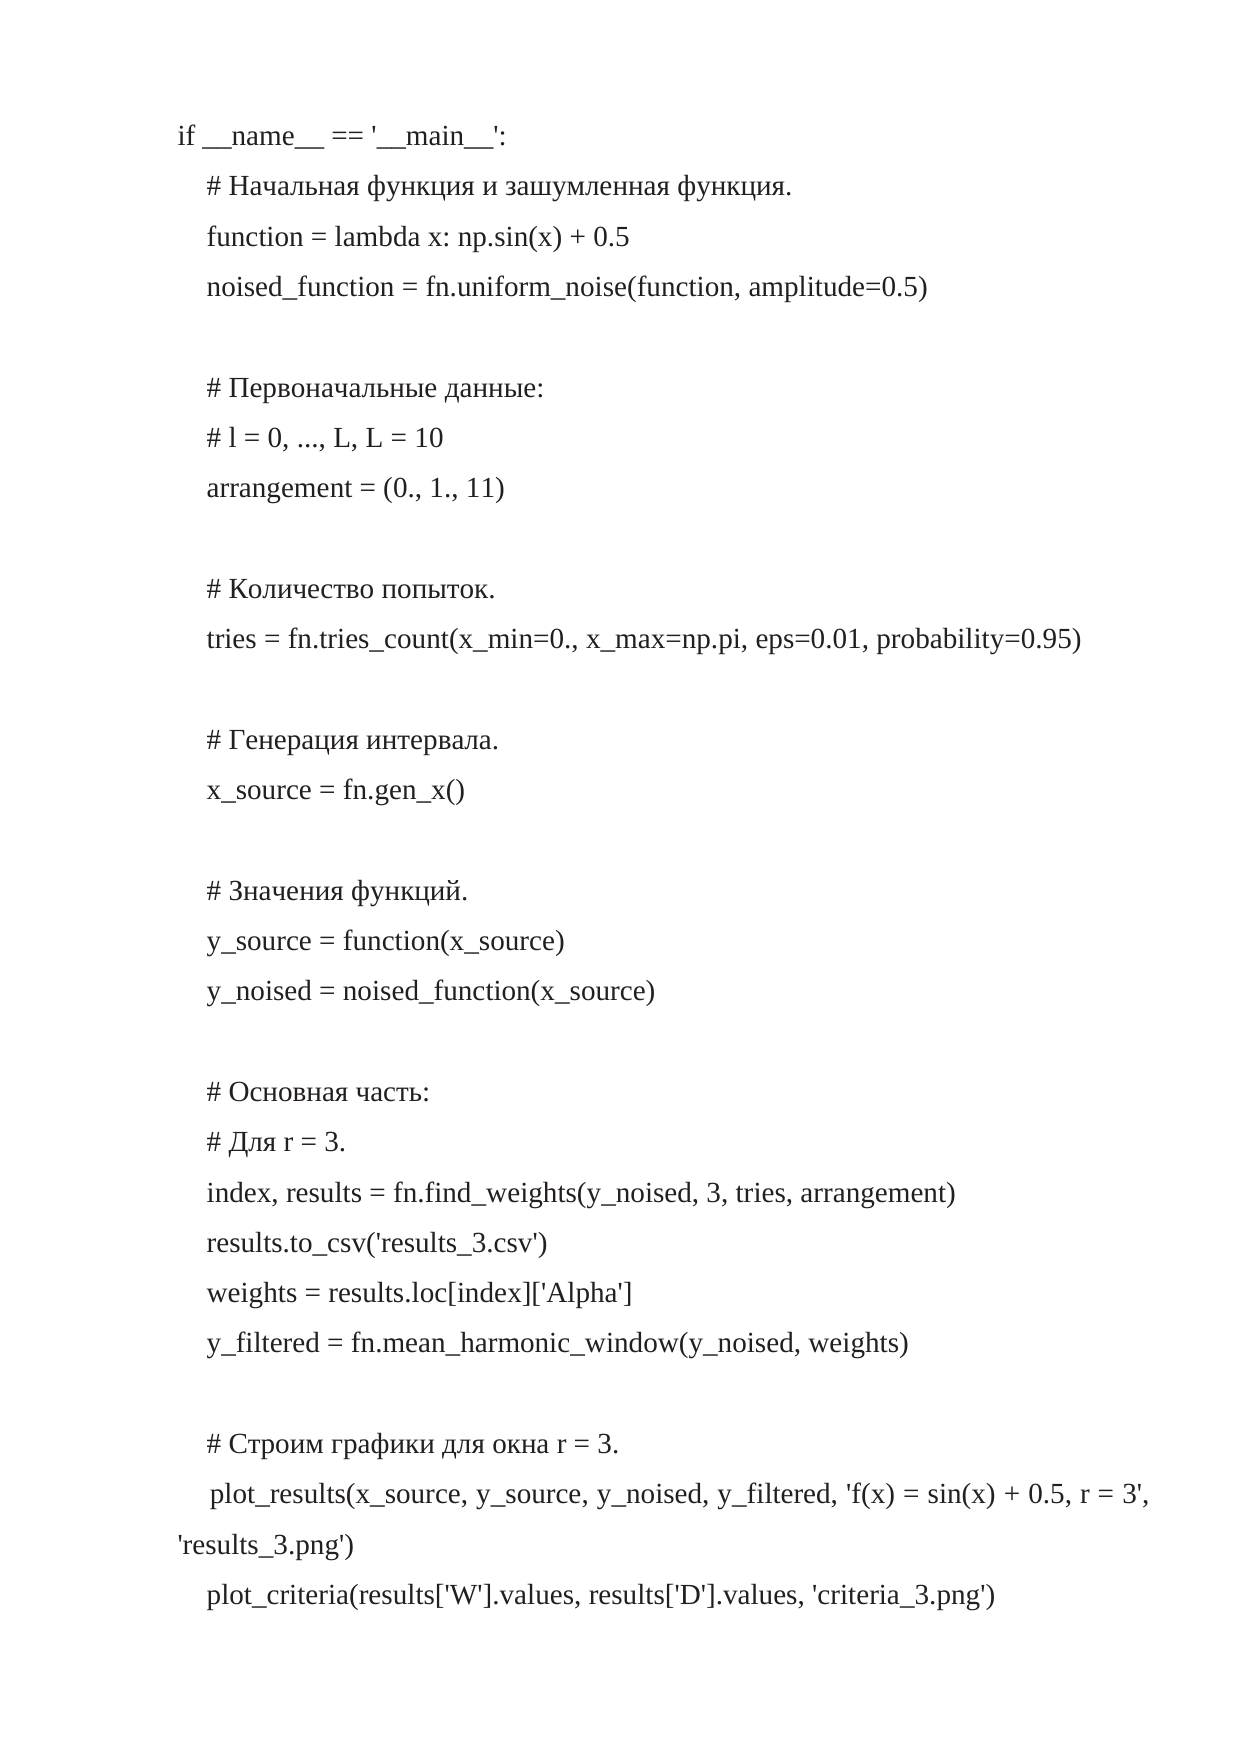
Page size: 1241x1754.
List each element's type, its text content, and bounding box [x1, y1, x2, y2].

subtitle y_filtered = fn.mean_harmonic_window(y_noised, weights) [177, 1326, 1152, 1359]
subtitle y_source = function(x_source) [177, 923, 1152, 957]
subtitle # Значения функций. [177, 873, 1152, 906]
subtitle plot_criteria(results['W'].values, results['D'].values, 'criteria_3.png') [177, 1577, 1152, 1611]
subtitle # Первоначальные данные: [177, 370, 1152, 403]
subtitle plot_results(x_source, y_source, y_noised, y_filtered, 'f(x) = sin(x) + 0.5, r = 3', 'results_3.png') [177, 1477, 1152, 1560]
subtitle # Начальная функция и зашумленная функция. [177, 168, 1152, 202]
subtitle # Генерация интервала. [177, 722, 1152, 755]
subtitle arrangement = (0., 1., 11) [177, 470, 1152, 504]
subtitle if __name__ == '__main__': [177, 118, 1152, 152]
subtitle # Количество попыток. [177, 571, 1152, 604]
subtitle results.to_csv('results_3.csv') [177, 1225, 1152, 1258]
subtitle x_source = fn.gen_x() [177, 772, 1152, 806]
subtitle function = lambda x: np.sin(x) + 0.5 [177, 219, 1152, 252]
subtitle tries = fn.tries_count(x_min=0., x_max=np.pi, eps=0.01, probability=0.95) [177, 621, 1152, 655]
subtitle index, results = fn.find_weights(y_noised, 3, tries, arrangement) [177, 1175, 1152, 1208]
subtitle # Для r = 3. [177, 1124, 1152, 1158]
subtitle # Строим графики для окна r = 3. [177, 1426, 1152, 1460]
subtitle weights = results.loc[index]['Alpha'] [177, 1275, 1152, 1309]
subtitle y_noised = noised_function(x_source) [177, 973, 1152, 1007]
subtitle noised_function = fn.uniform_noise(function, amplitude=0.5) [177, 269, 1152, 303]
subtitle # Основная часть: [177, 1074, 1152, 1108]
subtitle # l = 0, ..., L, L = 10 [177, 420, 1152, 453]
